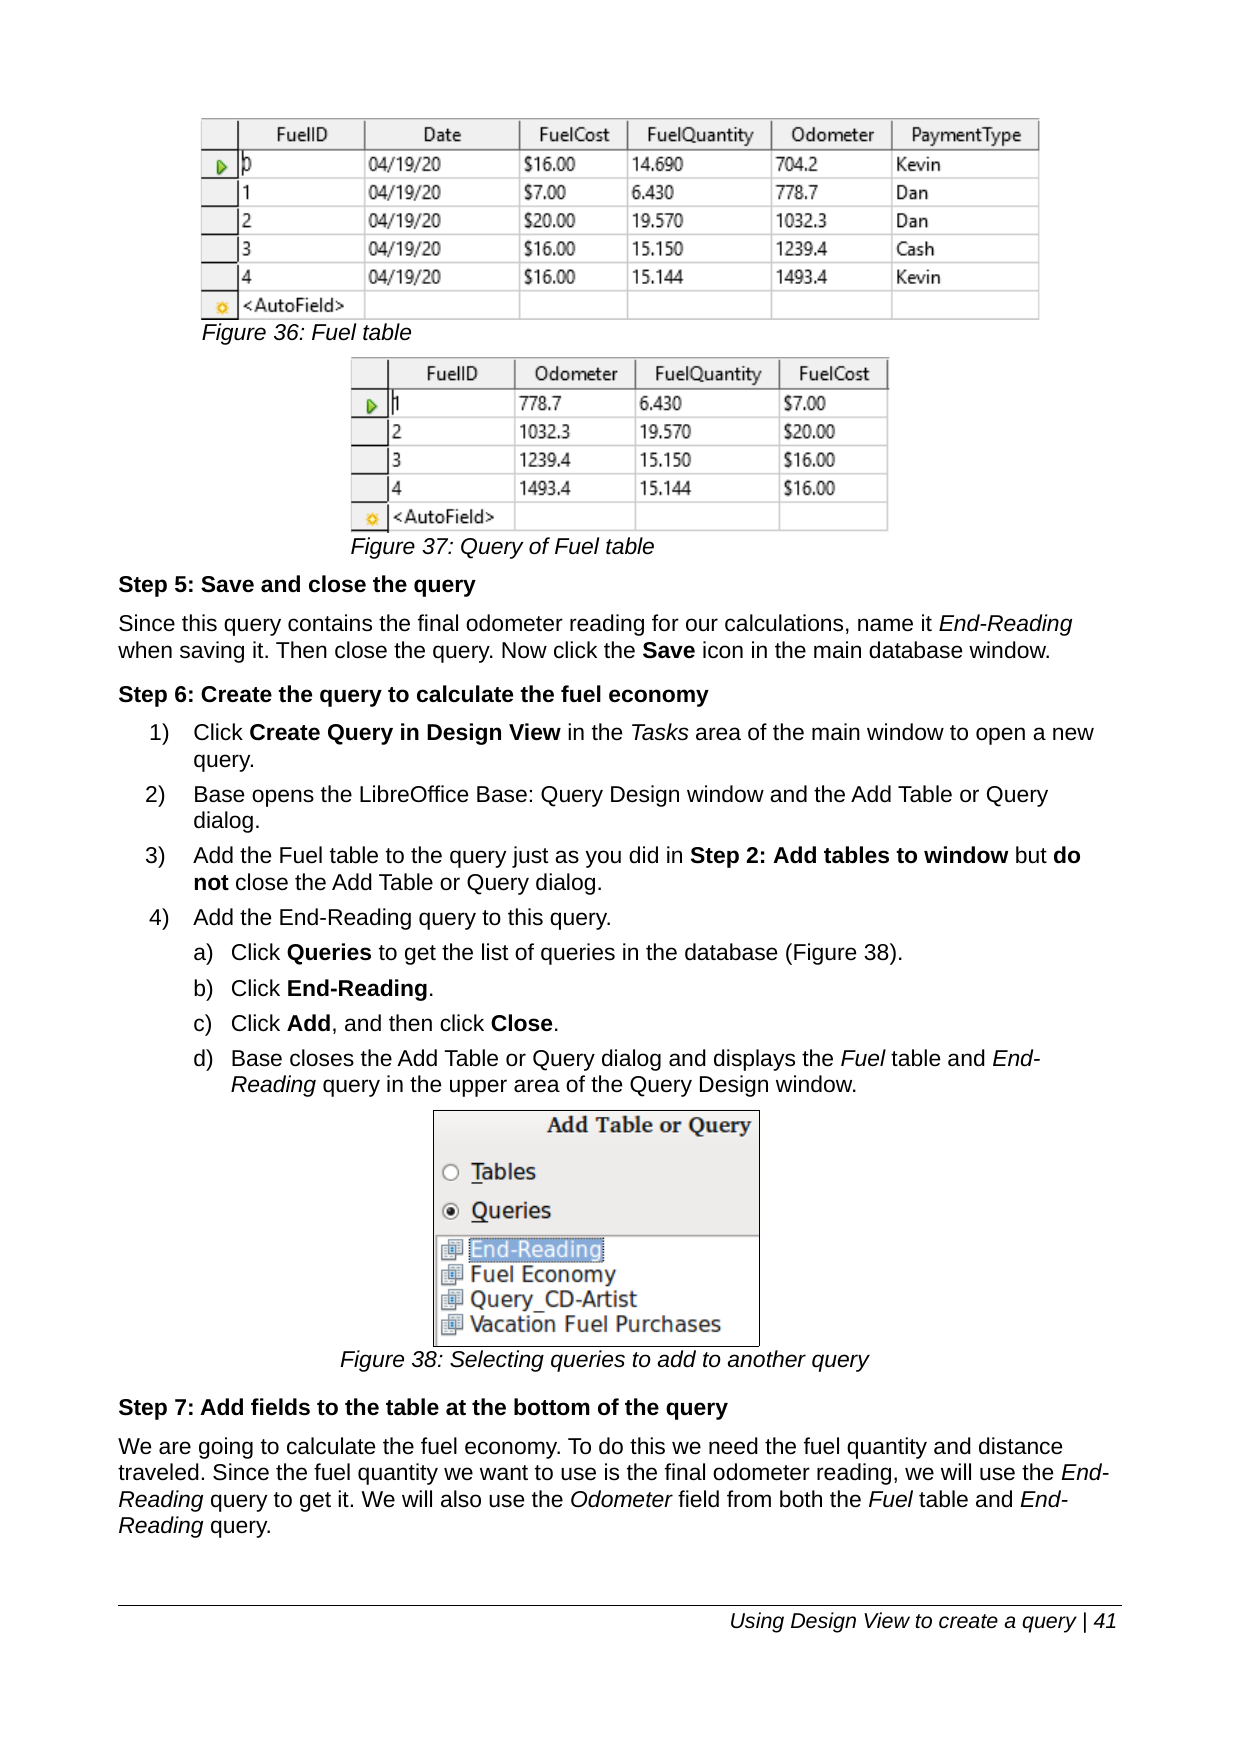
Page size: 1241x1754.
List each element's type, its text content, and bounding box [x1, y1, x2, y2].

list Click Queries to get the list of queries in the database (Figure 38). [193, 939, 1122, 966]
text Step 6: Create the query to calculate the fuel economy [118, 681, 1122, 707]
picture [350, 357, 890, 533]
text Since this query contains the final odometer reading for our calculations, name it End-Reading when saving it. Then close the query. Now click the Save icon in the main database window. [118, 610, 1122, 663]
list Base closes the Add Table or Query dialog and displays the Fuel table and End-Reading query in the upper area of the Query Design window. [193, 1045, 1122, 1098]
text Figure 36: Fuel table [202, 320, 1039, 346]
text Step 7: Add fields to the table at the bottom of the query [118, 1394, 1122, 1421]
text Step 5: Save and close the query [118, 571, 1122, 598]
list Add the Fuel table to the query just as you did in Step 2: Add tables to window but do not close the Add Table or Query dialog. [165, 842, 1122, 895]
text We are going to calculate the fuel economy. To do this we need the fuel quantity and distance traveled. Since the fuel quantity we want to use is the final odometer reading, we will use the End-Reading query to get it. We will also use the Odometer field from both the Fuel table and End-Reading query. [118, 1433, 1122, 1538]
text Figure 38: Selecting queries to add to another query [340, 1109, 900, 1372]
list Click Create Query in Design View in the Tasks area of the main window to open a new query. [169, 719, 1122, 772]
list Add the End-Reading query to this query. [169, 904, 1122, 930]
picture [434, 1111, 759, 1346]
text Figure 37: Query of Fuel table [350, 533, 890, 559]
list Click End-Reading. [193, 974, 1122, 1001]
list Click Add, and then click Close. [193, 1010, 1122, 1036]
list Base opens the LibreOffice Base: Query Design window and the Add Table or Query dialog. [165, 781, 1122, 834]
picture [200, 118, 1040, 320]
